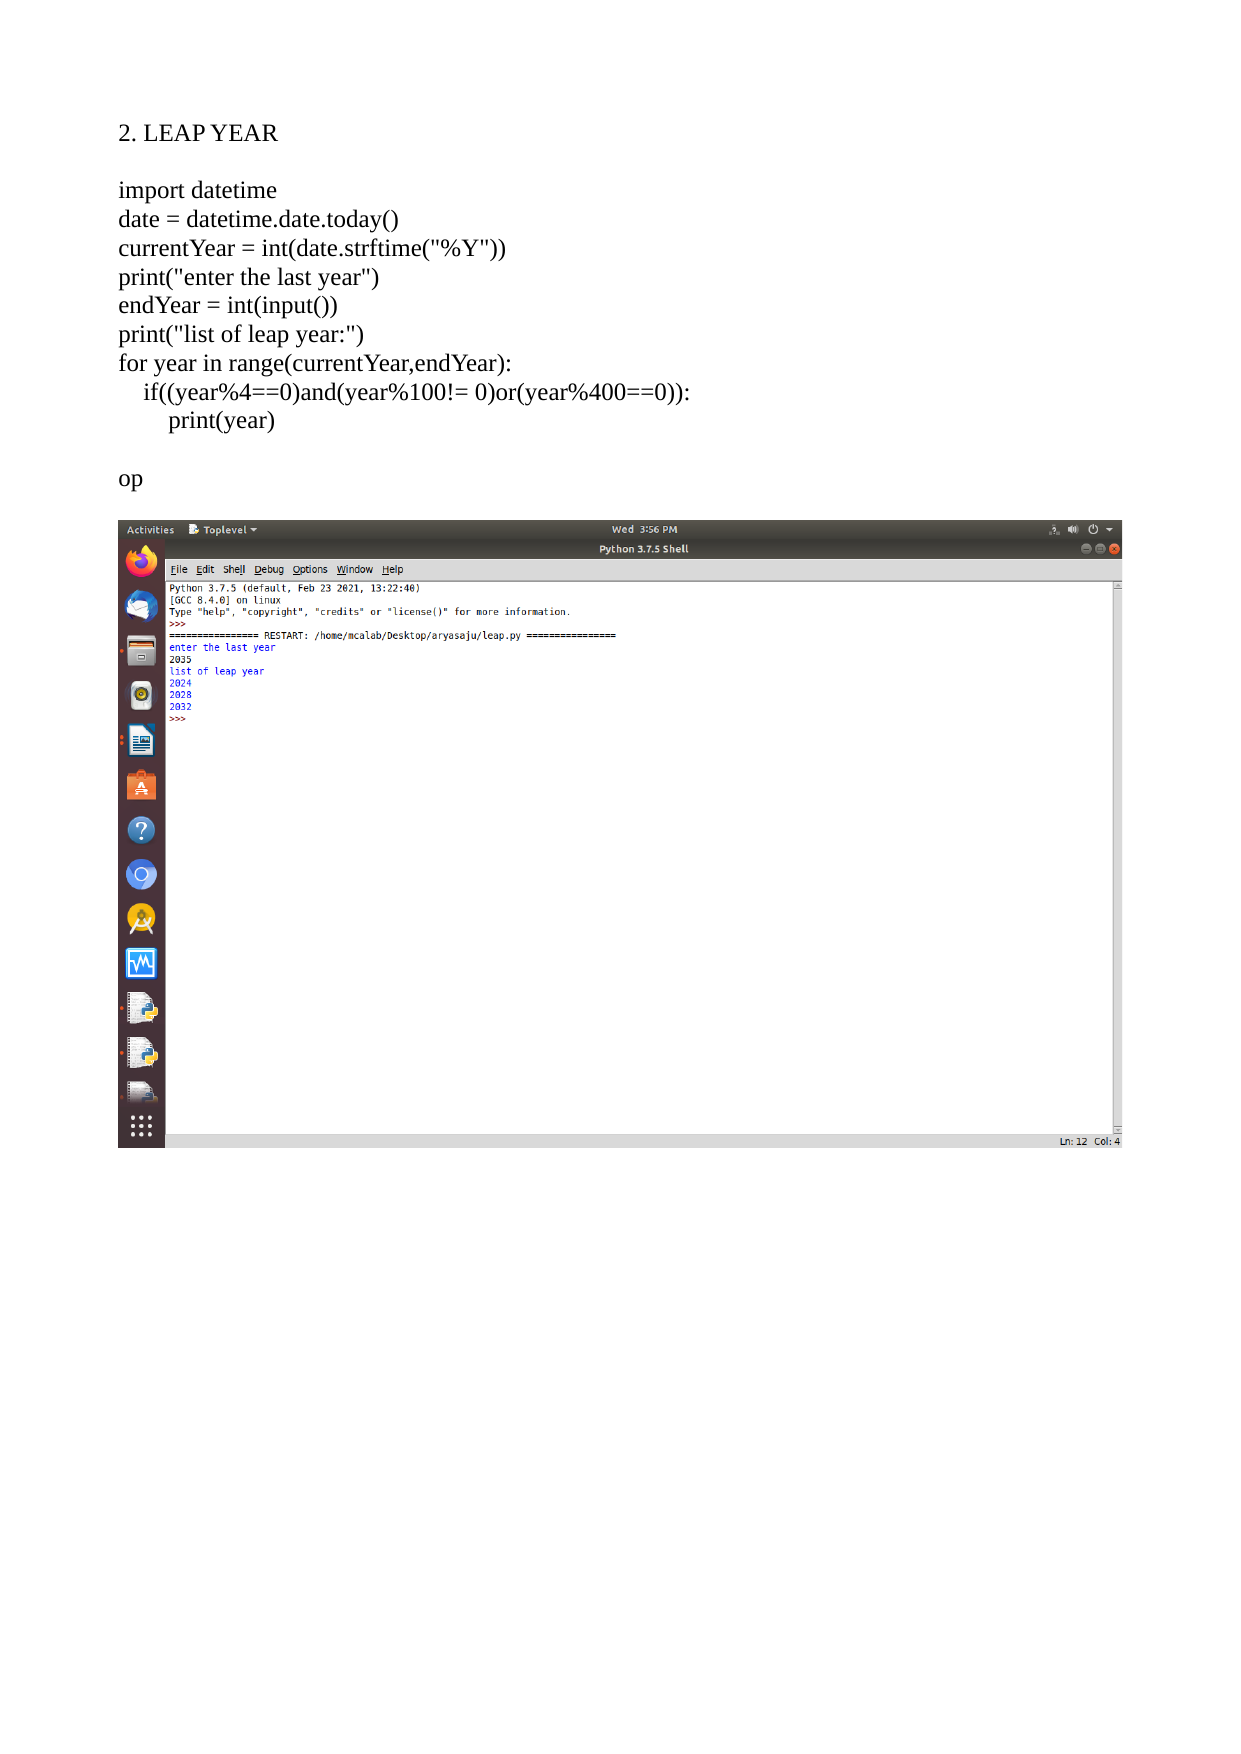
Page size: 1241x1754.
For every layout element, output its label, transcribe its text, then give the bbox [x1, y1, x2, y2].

text print(year) [118, 406, 1122, 434]
text 2. LEAP YEAR [118, 118, 1122, 147]
text op [118, 463, 1122, 492]
text import datetime date = datetime.date.today() currentYear = int(date.strftime("%Y")) print("enter the last year") endYear = int(input()) print("list of leap year:") for year in range(currentYear,endYear): if((year%4==0)and(year%100!= 0)or(year%400==0)): [118, 176, 1122, 406]
picture [118, 520, 1123, 1148]
